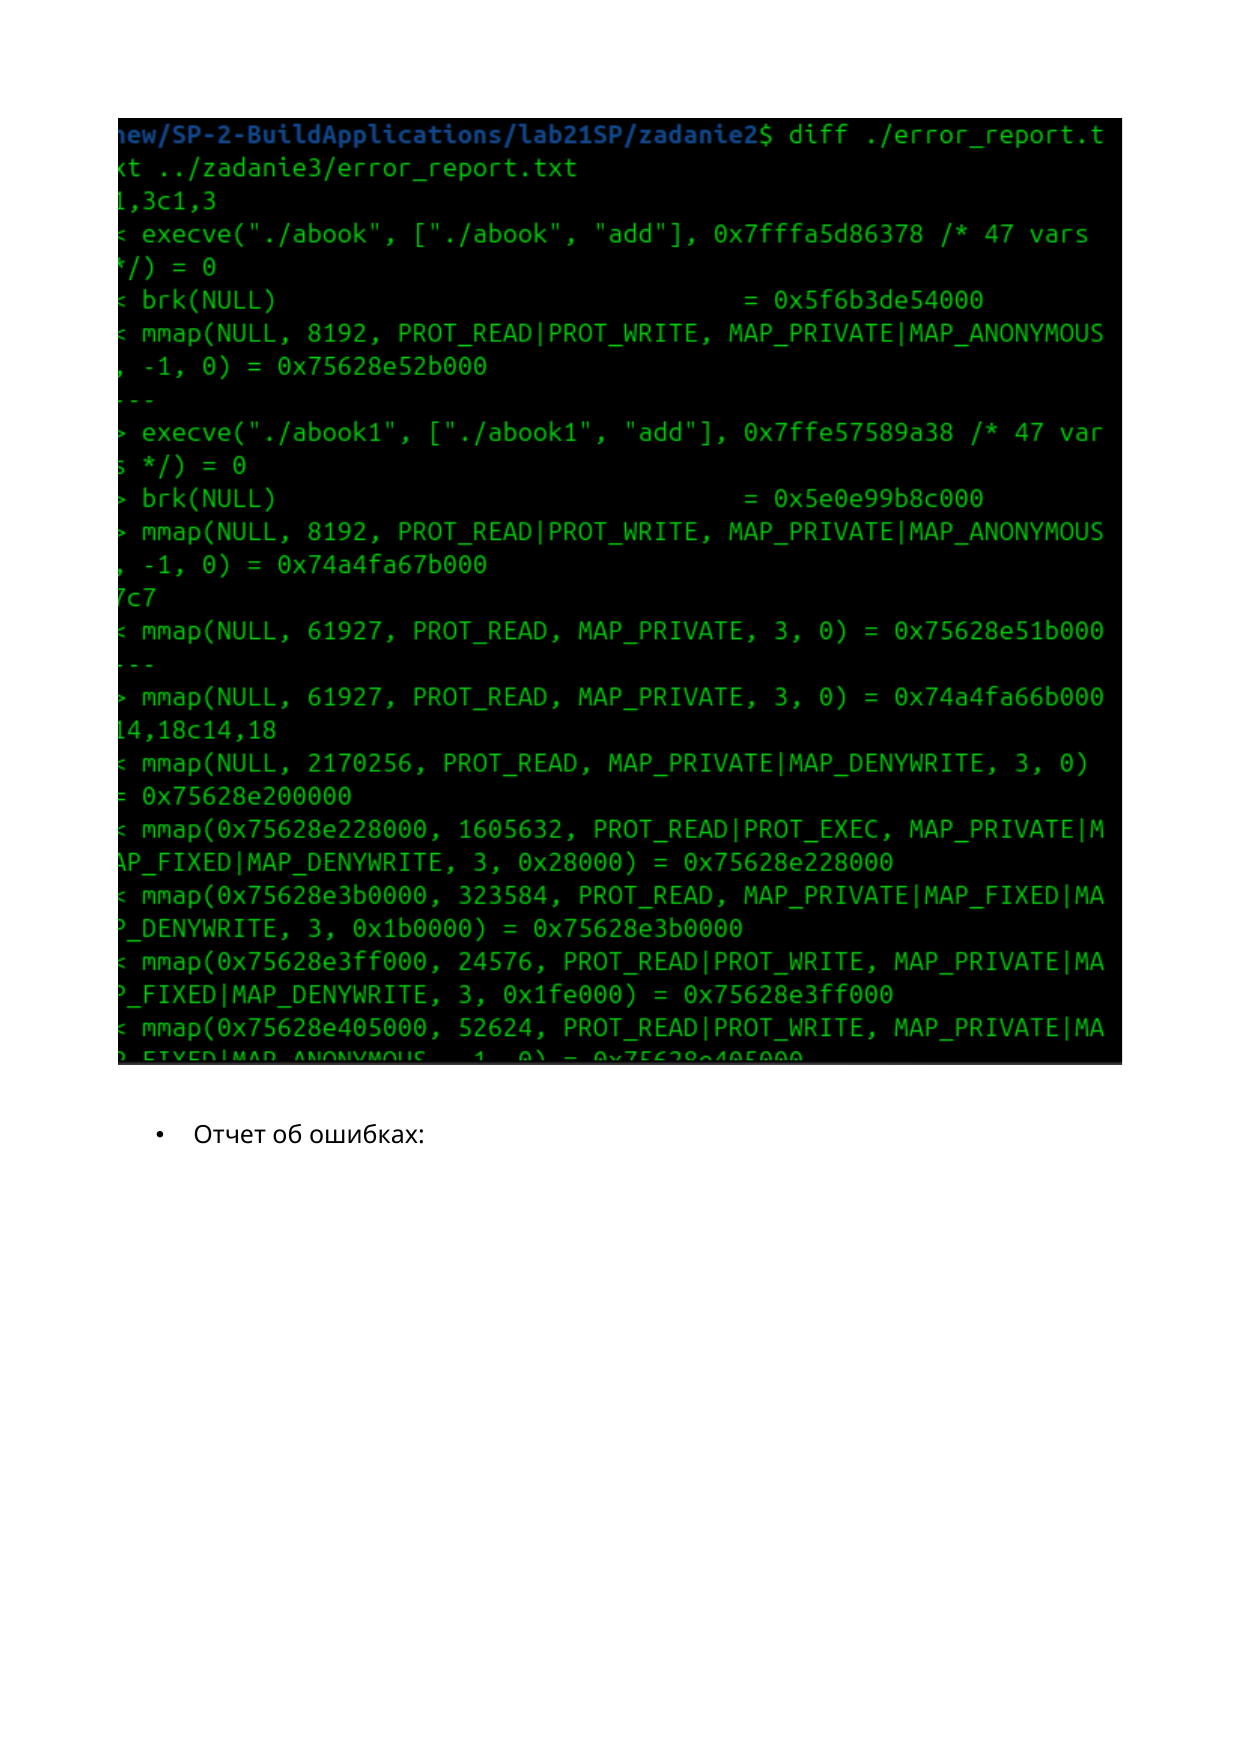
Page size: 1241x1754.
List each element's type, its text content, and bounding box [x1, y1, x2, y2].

picture [118, 118, 1123, 1065]
list Отчет об ошибках: [156, 1117, 1122, 1151]
